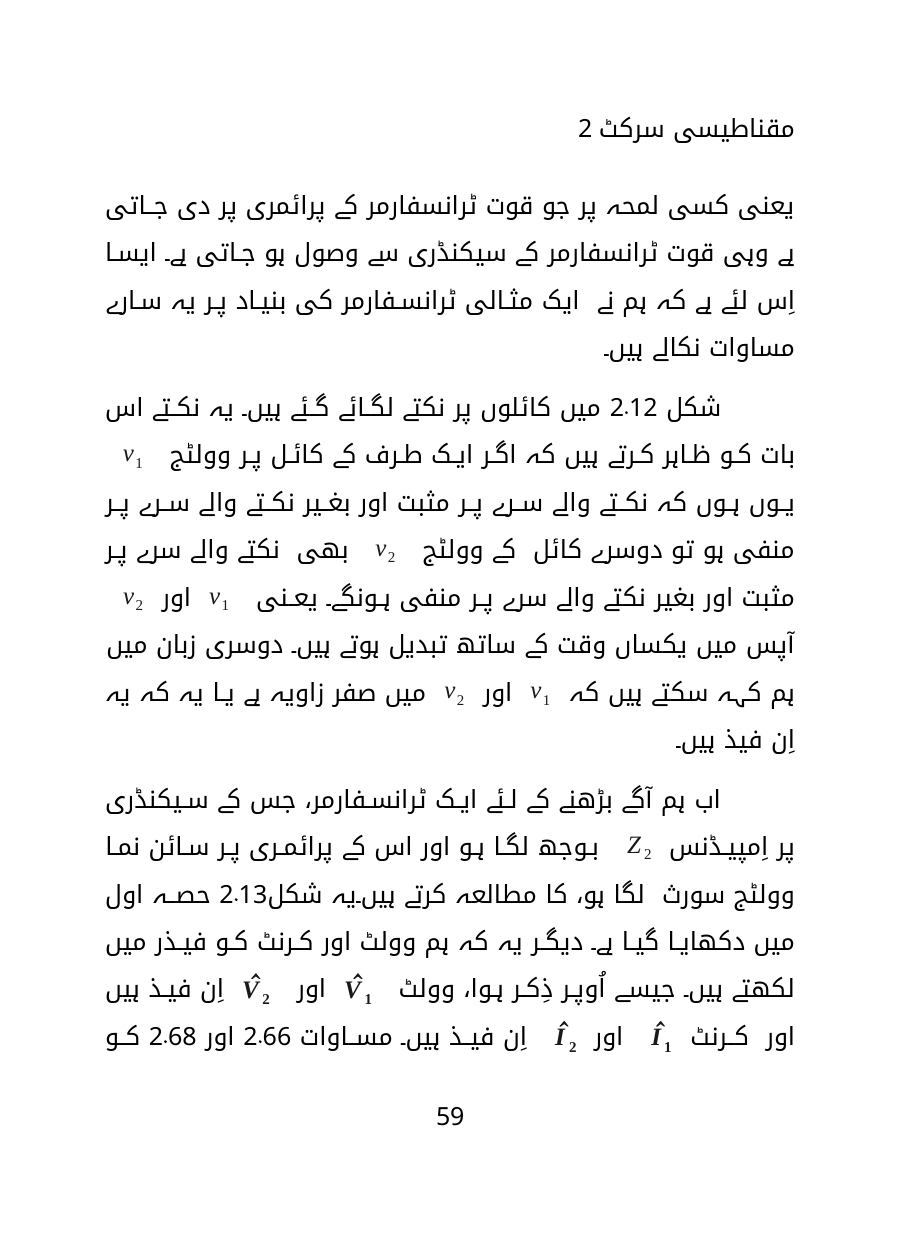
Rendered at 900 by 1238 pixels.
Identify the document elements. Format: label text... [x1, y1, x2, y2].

text شکل 2.12 میں کائلوں پر نکتے لگائے گئے ہیں۔ یہ نکتے اس بات کو ظاہر کرتے ہیں کہ اگر ایک طرف کے کائل پر وولٹج یوں ہوں کہ نکتے والے سرے پر مثبت اور بغیر نکتے والے سرے پر منفی ہو تو دوسرے کائل کے وولٹج بھی نکتے والے سرے پر مثبت اور بغیر نکتے والے سرے پر منفی ہونگے۔ یعنی اورآپس میں یکساں وقت کے ساتھ تبدیل ہوتے ہیں۔ دوسری زبان میں ہم کہہ سکتے ہیں کہاورمیں صفر زاویہ ہے یا یہ کہ یہ اِن فیذ ہیں۔ [105, 384, 795, 764]
text اب ہم آگے بڑھنے کے لئے ایک ٹرانسفارمر، جس کے سیکنڈری پر اِمپیڈنس بوجھ لگا ہو اور اس کے پرائمری پر سائن نما وولٹج سورث لگا ہو، کا مطالعہ کرتے ہیں۔یہ شکل2.13 حصہ اول میں دکھایا گیا ہے۔ دیگر یہ کہ ہم وولٹ اور کرنٹ کو فیذر میں لکھتے ہیں۔ جیسے اُوپر ذِکر ہوا، وولٹ اور اِن فیذ ہیں اور کرنٹ اور اِن فیذ ہیں۔ مساوات 2.66 اور 2.68 کو فیذر میں یوں لکھ سکتے ہیں [105, 776, 795, 1061]
text یعنی کسی لمحہ پر جو قوت ٹرانسفارمر کے پرائمری پر دی جاتی ہے وہی قوت ٹرانسفارمر کے سیکنڈری سے وصول ہو جاتی ہے۔ ایسا اِس لئے ہے کہ ہم نے ایک مثالی ٹرانسفارمر کی بنیاد پر یہ سارے مساوات نکالے ہیں۔ [105, 182, 795, 372]
